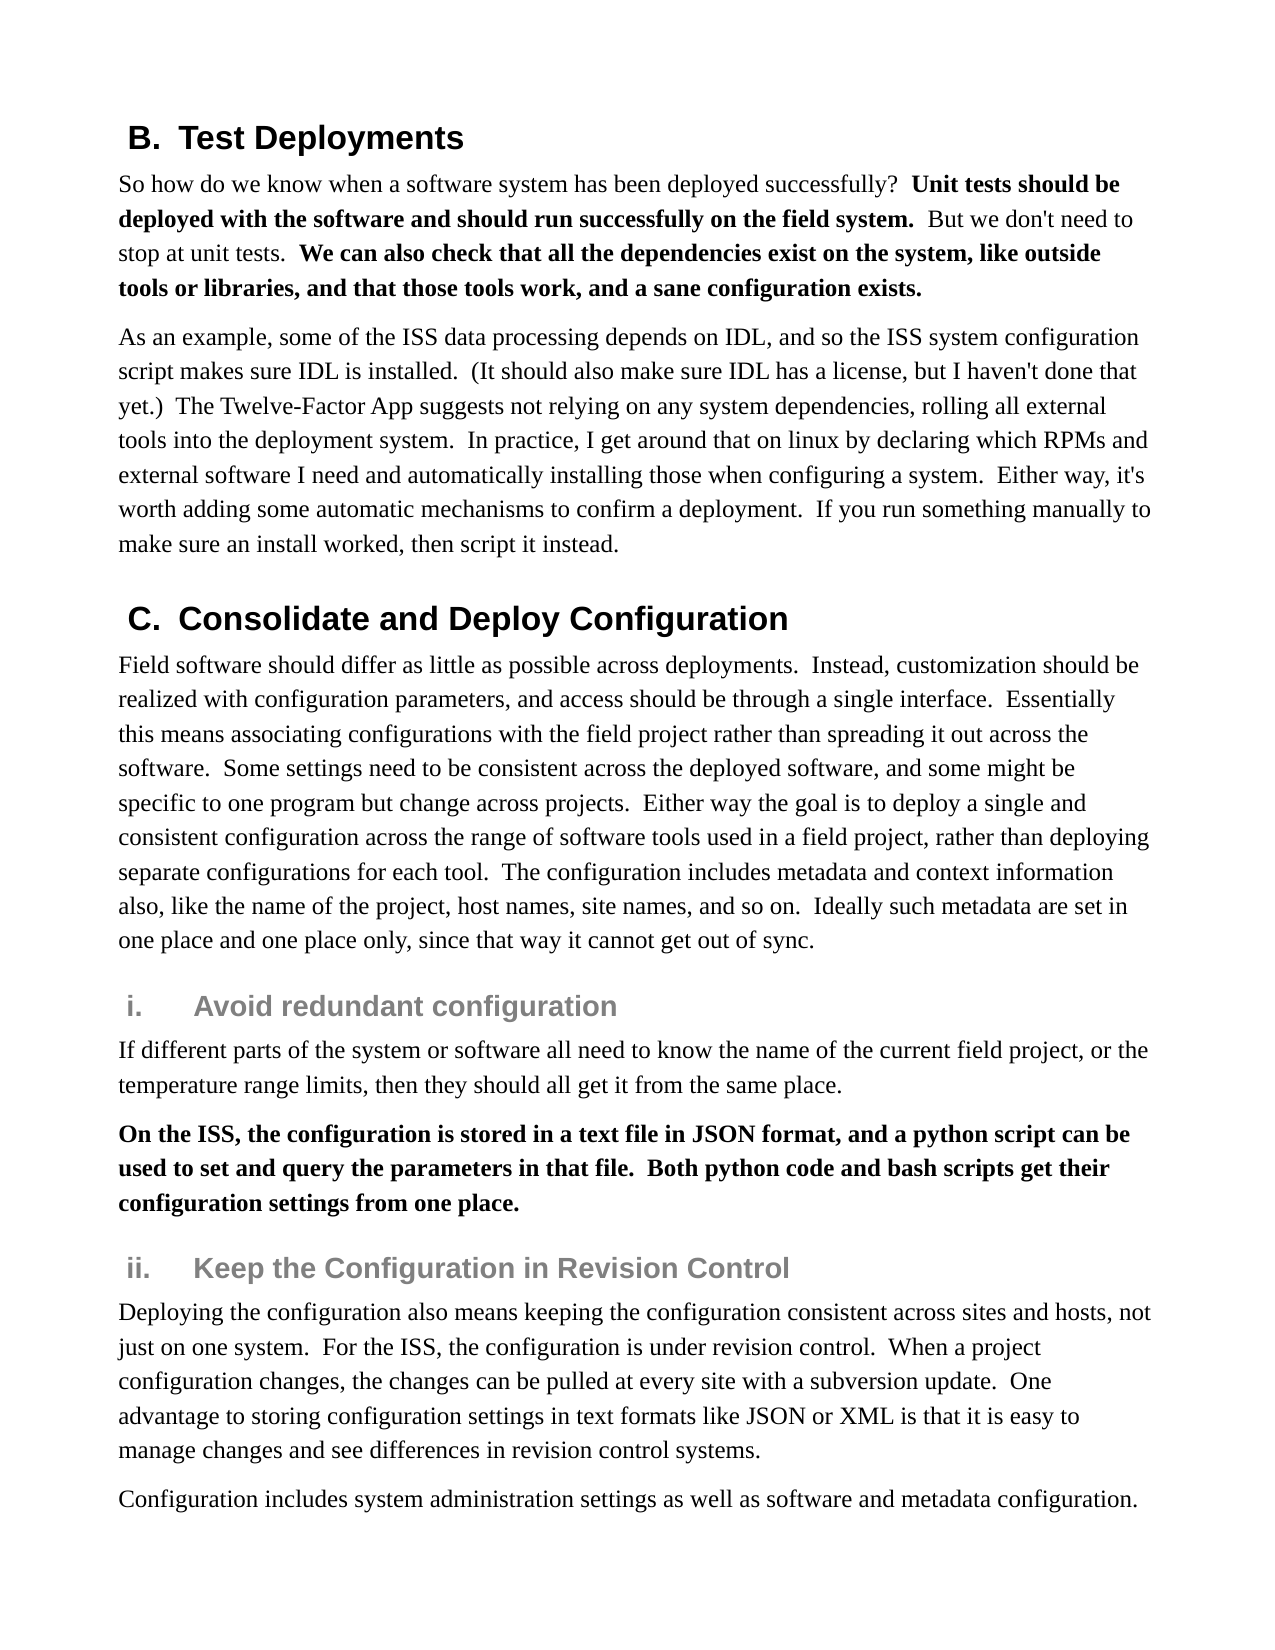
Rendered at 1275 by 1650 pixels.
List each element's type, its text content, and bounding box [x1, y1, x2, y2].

text Field software should differ as little as possible across deployments. Instead, customization should be realized with configuration parameters, and access should be through a single interface. Essentially this means associating configurations with the field project rather than spreading it out across the software. Some settings need to be consistent across the deployed software, and some might be specific to one program but change across projects. Either way the goal is to deploy a single and consistent configuration across the range of software tools used in a field project, rather than deploying separate configurations for each tool. The configuration includes metadata and context information also, like the name of the project, host names, site names, and so on. Ideally such metadata are set in one place and one place only, since that way it cannot get out of sync. [118, 650, 1157, 954]
subtitle Consolidate and Deploy Configuration [118, 598, 1157, 637]
text On the ISS, the configuration is stored in a text file in JSON format, and a python script can be used to set and query the parameters in that file. Both python code and bash scripts get their configuration settings from one place. [118, 1119, 1157, 1216]
text Deploying the configuration also means keeping the configuration consistent across sites and hosts, not just on one system. For the ISS, the configuration is under revision control. When a project configuration changes, the changes can be pulled at every site with a subversion update. One advantage to storing configuration settings in text formats like JSON or XML is that it is easy to manage changes and see differences in revision control systems. [118, 1297, 1157, 1464]
subtitle Keep the Configuration in Revision Control [118, 1251, 1157, 1285]
text If different parts of the system or software all need to know the name of the current field project, or the temperature range limits, then they should all get it from the same place. [118, 1035, 1157, 1098]
text So how do we know when a software system has been deployed successfully? Unit tests should be deployed with the software and should run successfully on the field system. But we don't need to stop at unit tests. We can also check that all the dependencies exist on the system, like outside tools or libraries, and that those tools work, and a sane configuration exists. [118, 169, 1157, 301]
subtitle Test Deployments [118, 118, 1157, 157]
subtitle Avoid redundant configuration [118, 989, 1157, 1023]
text Configuration includes system administration settings as well as software and metadata configuration. [118, 1484, 1157, 1513]
text As an example, some of the ISS data processing depends on IDL, and so the ISS system configuration script makes sure IDL is installed. (It should also make sure IDL has a license, but I haven't done that yet.) The Twelve-Factor App suggests not relying on any system dependencies, rolling all external tools into the deployment system. In practice, I get around that on linux by declaring which RPMs and external software I need and automatically installing those when configuring a system. Either way, it's worth adding some automatic mechanisms to confirm a deployment. If you run something manually to make sure an install worked, then script it instead. [118, 322, 1157, 557]
